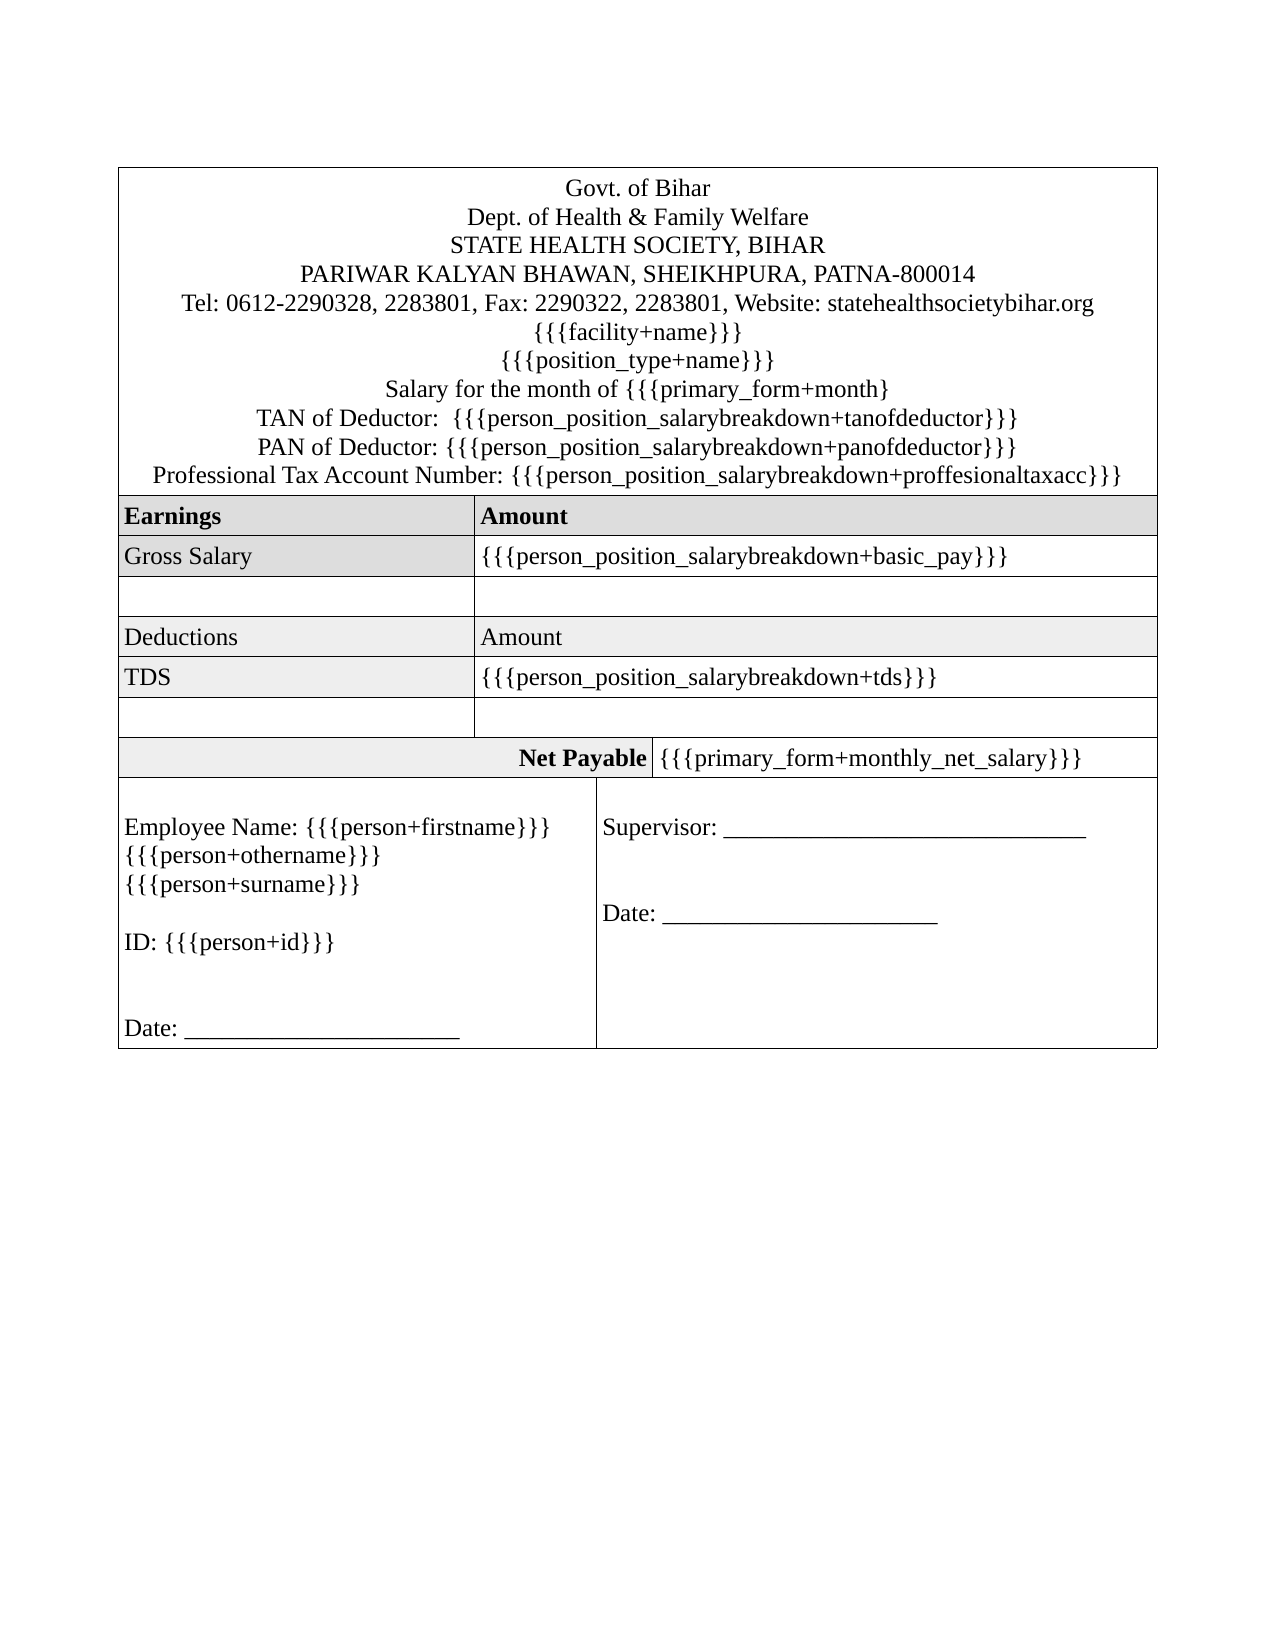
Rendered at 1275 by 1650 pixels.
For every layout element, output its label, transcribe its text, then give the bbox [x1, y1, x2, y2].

table_cell Gross Salary [119, 536, 474, 576]
table_cell {{{person_position_salarybreakdown+tds}}} [475, 657, 1157, 697]
table_cell Net Payable [119, 738, 652, 777]
table_cell TDS [119, 657, 474, 697]
table_cell Amount [475, 496, 1157, 535]
table_cell Amount [475, 617, 1157, 656]
table_cell [475, 698, 1157, 737]
table_cell Supervisor: _____________________________ Date: ______________________ [597, 778, 1157, 1047]
table_cell [119, 698, 474, 737]
table_cell [475, 577, 1157, 616]
table_header Govt. of Bihar Dept. of Health & Family Welfare STATE HEALTH SOCIETY, BIHAR PARIWAR KALYAN BHAWAN, SHEIKHPURA, PATNA-800014 Tel: 0612-2290328, 2283801, Fax: 2290322, 2283801, Website: statehealthsocietybihar.org {{{facility+name}}} {{{position_type+name}}} Salary for the month of {{{primary_form+month} TAN of Deductor: {{{person_position_salarybreakdown+tanofdeductor}}} PAN of Deductor: {{{person_position_salarybreakdown+panofdeductor}}} Professional Tax Account Number: {{{person_position_salarybreakdown+proffesionaltaxacc}}} [119, 168, 1157, 495]
table_cell [119, 577, 474, 616]
table_cell Employee Name: {{{person+firstname}}} {{{person+othername}}} {{{person+surname}}} ID: {{{person+id}}} Date: ______________________ [119, 778, 596, 1047]
table_cell {{{person_position_salarybreakdown+basic_pay}}} [475, 536, 1157, 576]
table_cell {{{primary_form+monthly_net_salary}}} [653, 738, 1157, 777]
table_cell Deductions [119, 617, 474, 656]
table_cell Earnings [119, 496, 474, 535]
